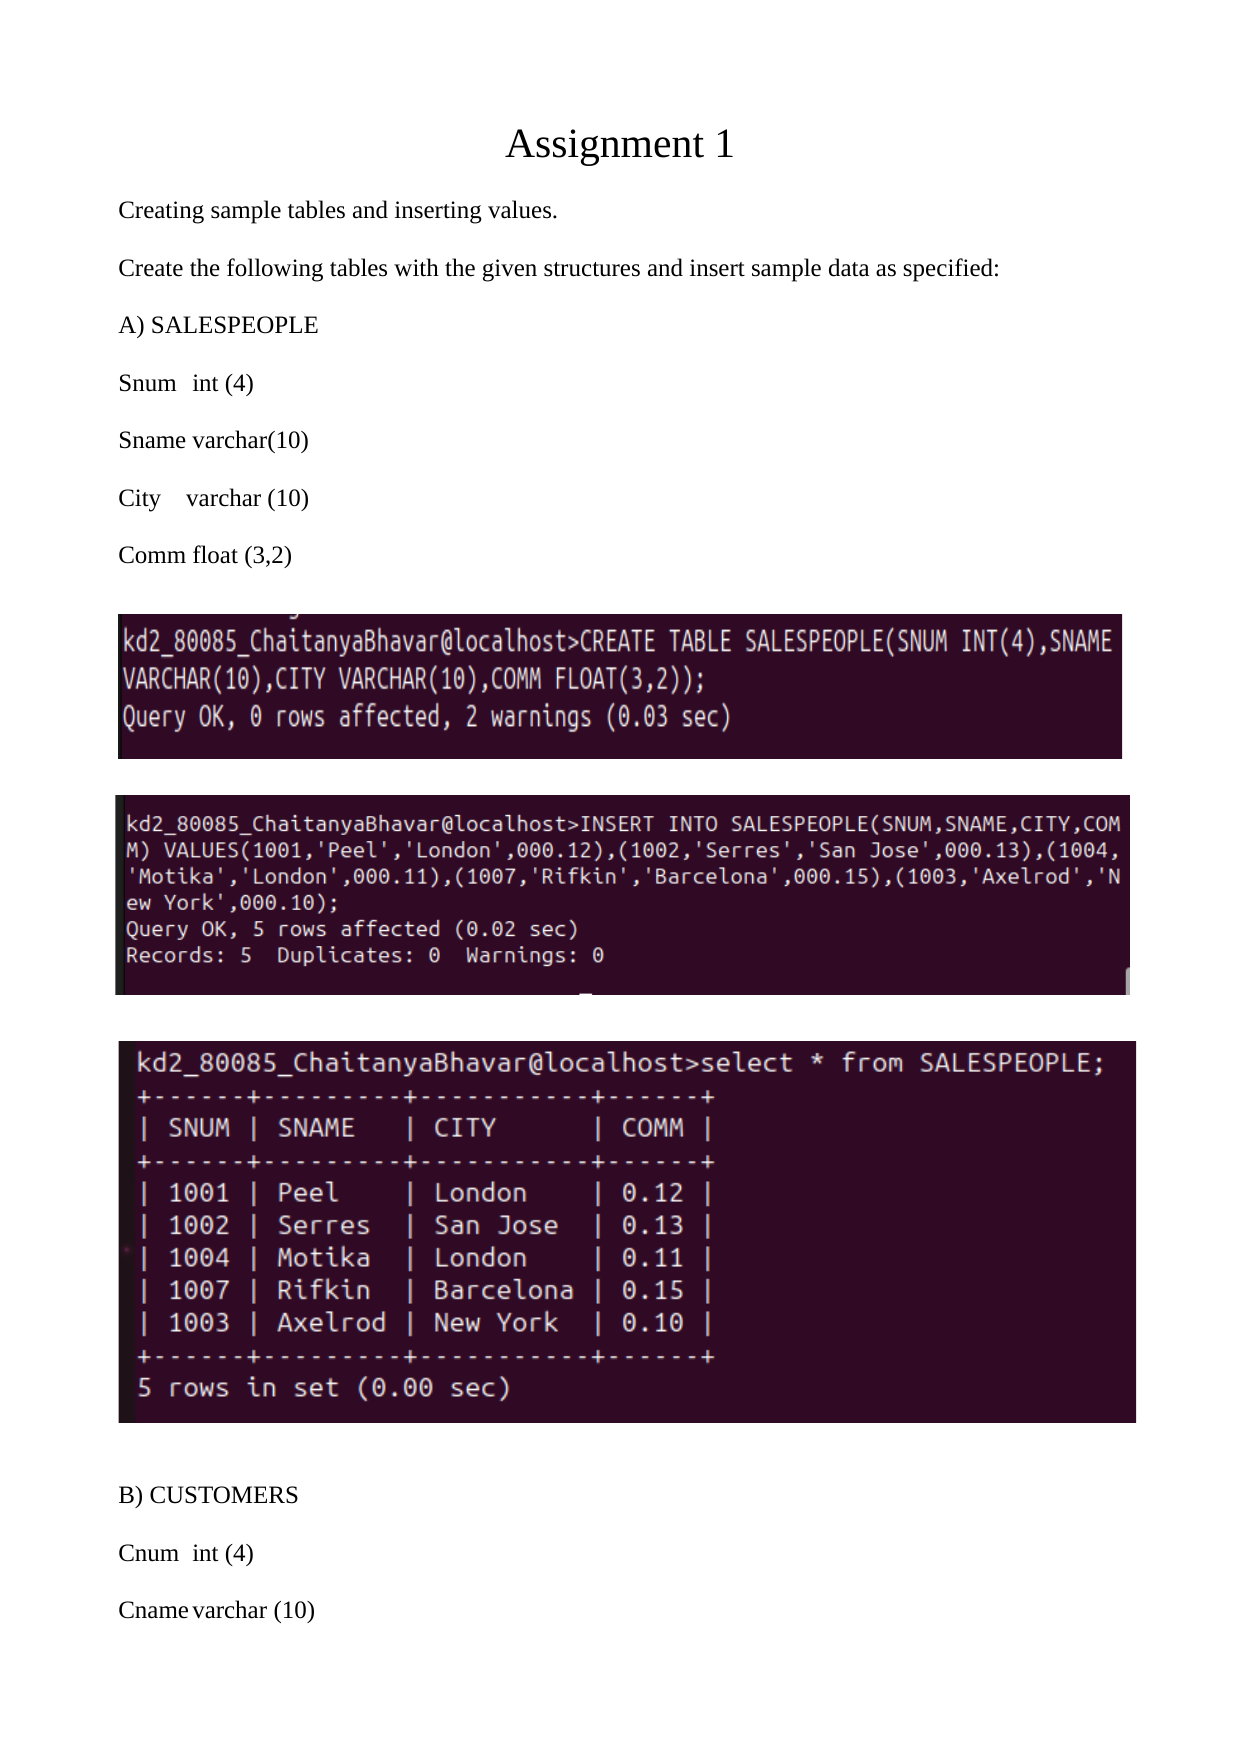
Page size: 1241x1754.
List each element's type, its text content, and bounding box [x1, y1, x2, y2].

picture [118, 614, 1123, 759]
text Sname varchar(10) [118, 426, 1122, 454]
text B) CUSTOMERS [118, 1480, 1122, 1509]
text Cname varchar (10) [118, 1595, 1122, 1624]
picture [118, 1041, 1137, 1423]
text Creating sample tables and inserting values. [118, 196, 1122, 224]
text City varchar (10) [118, 483, 1122, 512]
text Create the following tables with the given structures and insert sample data as specified: [118, 253, 1122, 282]
picture [115, 795, 1130, 995]
text A) SALESPEOPLE [118, 311, 1122, 339]
text Comm float (3,2) [118, 541, 1122, 569]
text Snum int (4) [118, 368, 1122, 397]
text Cnum int (4) [118, 1538, 1122, 1566]
